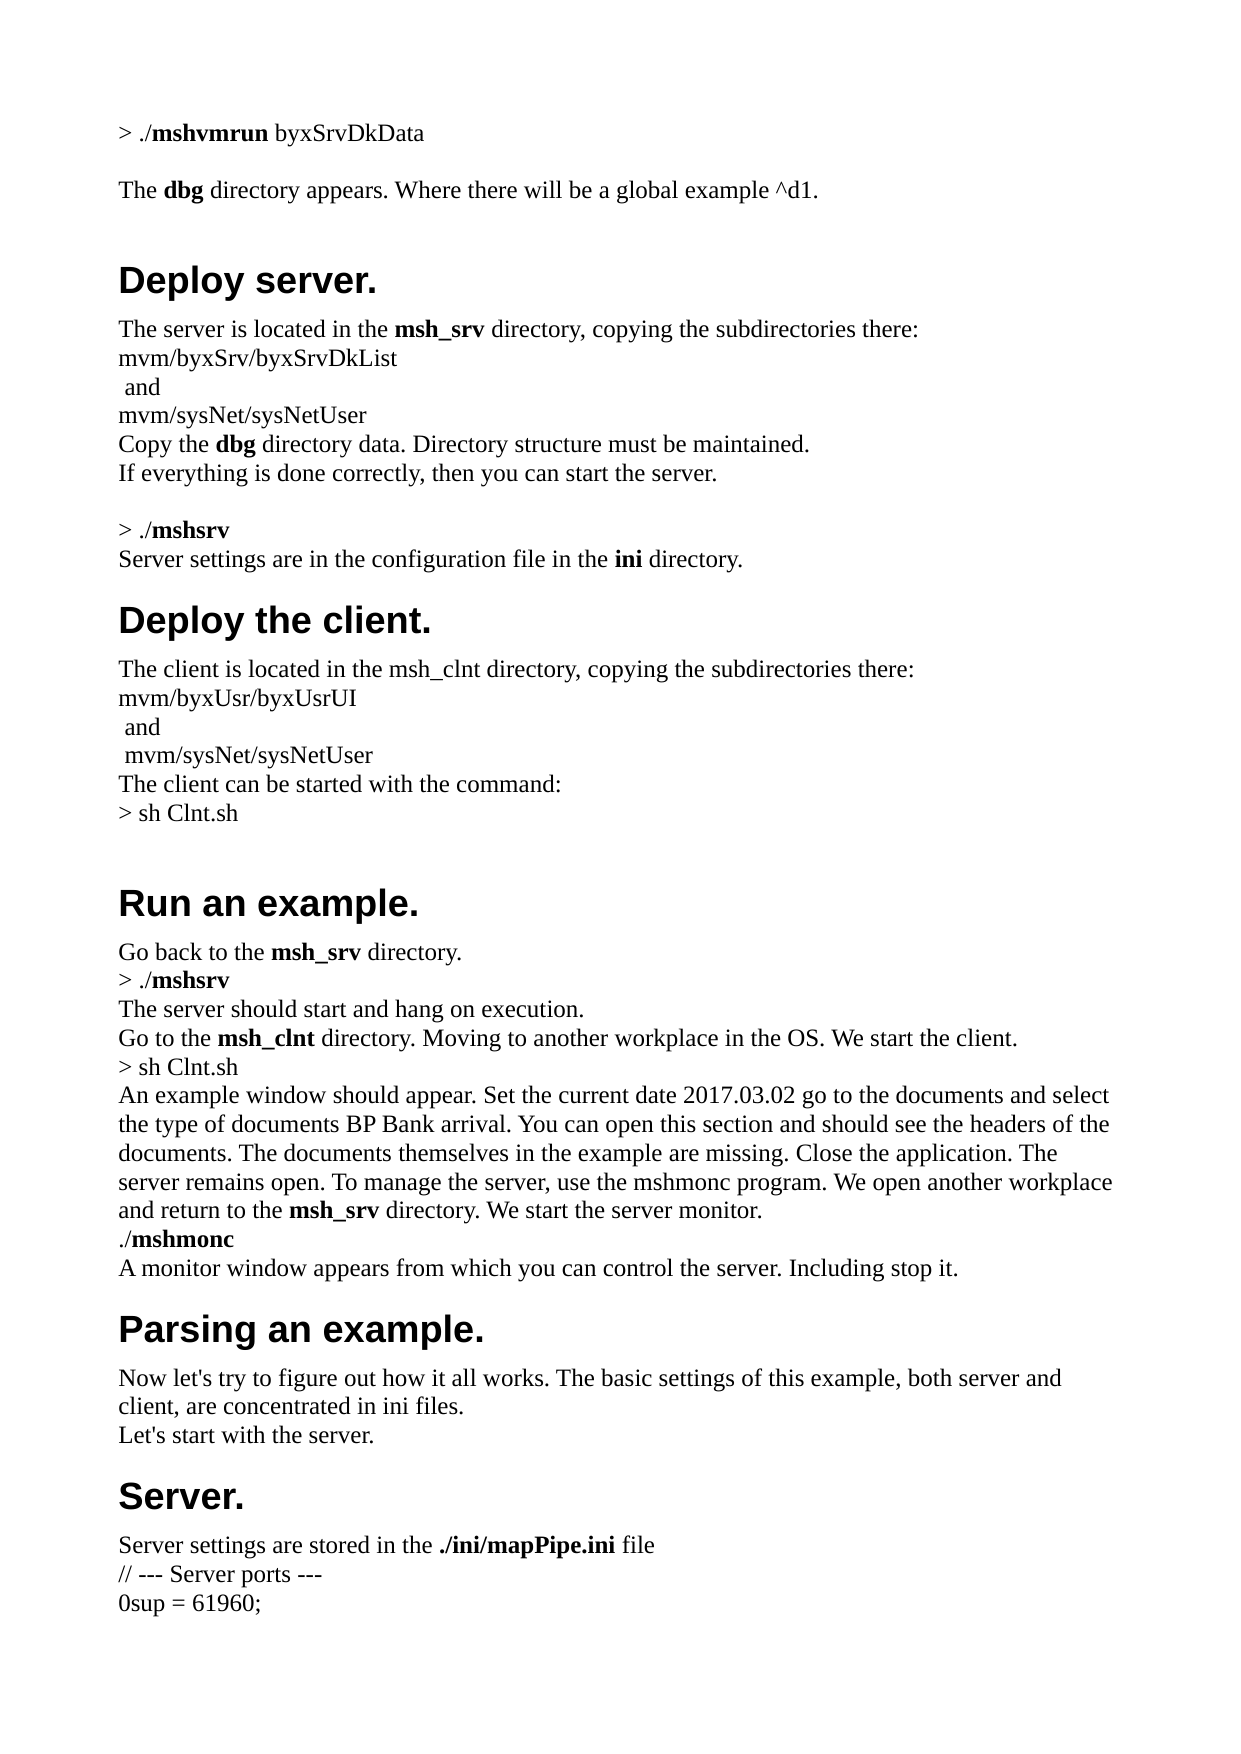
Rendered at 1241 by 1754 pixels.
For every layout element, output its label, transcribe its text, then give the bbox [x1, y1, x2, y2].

text 0sup = 61960; [118, 1588, 1122, 1616]
text The client is located in the msh_clnt directory, copying the subdirectories there: [118, 654, 1122, 683]
text ./mshmonc [118, 1224, 1122, 1253]
text Server settings are in the configuration file in the ini directory. [118, 544, 1122, 573]
text and [118, 712, 1122, 740]
text A monitor window appears from which you can control the server. Including stop it. [118, 1253, 1122, 1282]
text and [118, 372, 1122, 401]
text The dbg directory appears. Where there will be a global example ^d1. [118, 176, 1122, 204]
subtitle Deploy the client. [118, 598, 1122, 642]
subtitle Parsing an example. [118, 1307, 1122, 1350]
text > ./mshsrv [118, 965, 1122, 994]
text mvm/sysNet/sysNetUser [118, 740, 1122, 769]
text > sh Clnt.sh [118, 798, 1122, 827]
text > ./mshvmrun byxSrvDkData [118, 118, 1122, 147]
text // --- Server ports --- [118, 1559, 1122, 1588]
text Go back to the msh_srv directory. [118, 937, 1122, 965]
text mvm/sysNet/sysNetUser [118, 401, 1122, 429]
subtitle Run an example. [118, 880, 1122, 924]
text > ./mshsrv [118, 516, 1122, 544]
text The client can be started with the command: [118, 769, 1122, 798]
text mvm/byxSrv/byxSrvDkList [118, 343, 1122, 372]
text An example window should appear. Set the current date 2017.03.02 go to the documents and select the type of documents BP Bank arrival. You can open this section and should see the headers of the documents. The documents themselves in the example are missing. Close the application. The server remains open. To manage the server, use the mshmonc program. We open another workplace and return to the msh_srv directory. We start the server monitor. [118, 1080, 1122, 1224]
text Copy the dbg directory data. Directory structure must be maintained. [118, 429, 1122, 458]
text mvm/byxUsr/byxUsrUI [118, 683, 1122, 712]
text > sh Clnt.sh [118, 1052, 1122, 1080]
text Server settings are stored in the ./ini/mapPipe.ini file [118, 1530, 1122, 1559]
text The server is located in the msh_srv directory, copying the subdirectories there: [118, 314, 1122, 343]
text Go to the msh_clnt directory. Moving to another workplace in the OS. We start the client. [118, 1023, 1122, 1052]
subtitle Server. [118, 1474, 1122, 1518]
text If everything is done correctly, then you can start the server. [118, 458, 1122, 487]
text Now let's try to figure out how it all works. The basic settings of this example, both server and client, are concentrated in ini files. [118, 1363, 1122, 1420]
subtitle Deploy server. [118, 258, 1122, 302]
text Let's start with the server. [118, 1420, 1122, 1449]
text The server should start and hang on execution. [118, 994, 1122, 1023]
